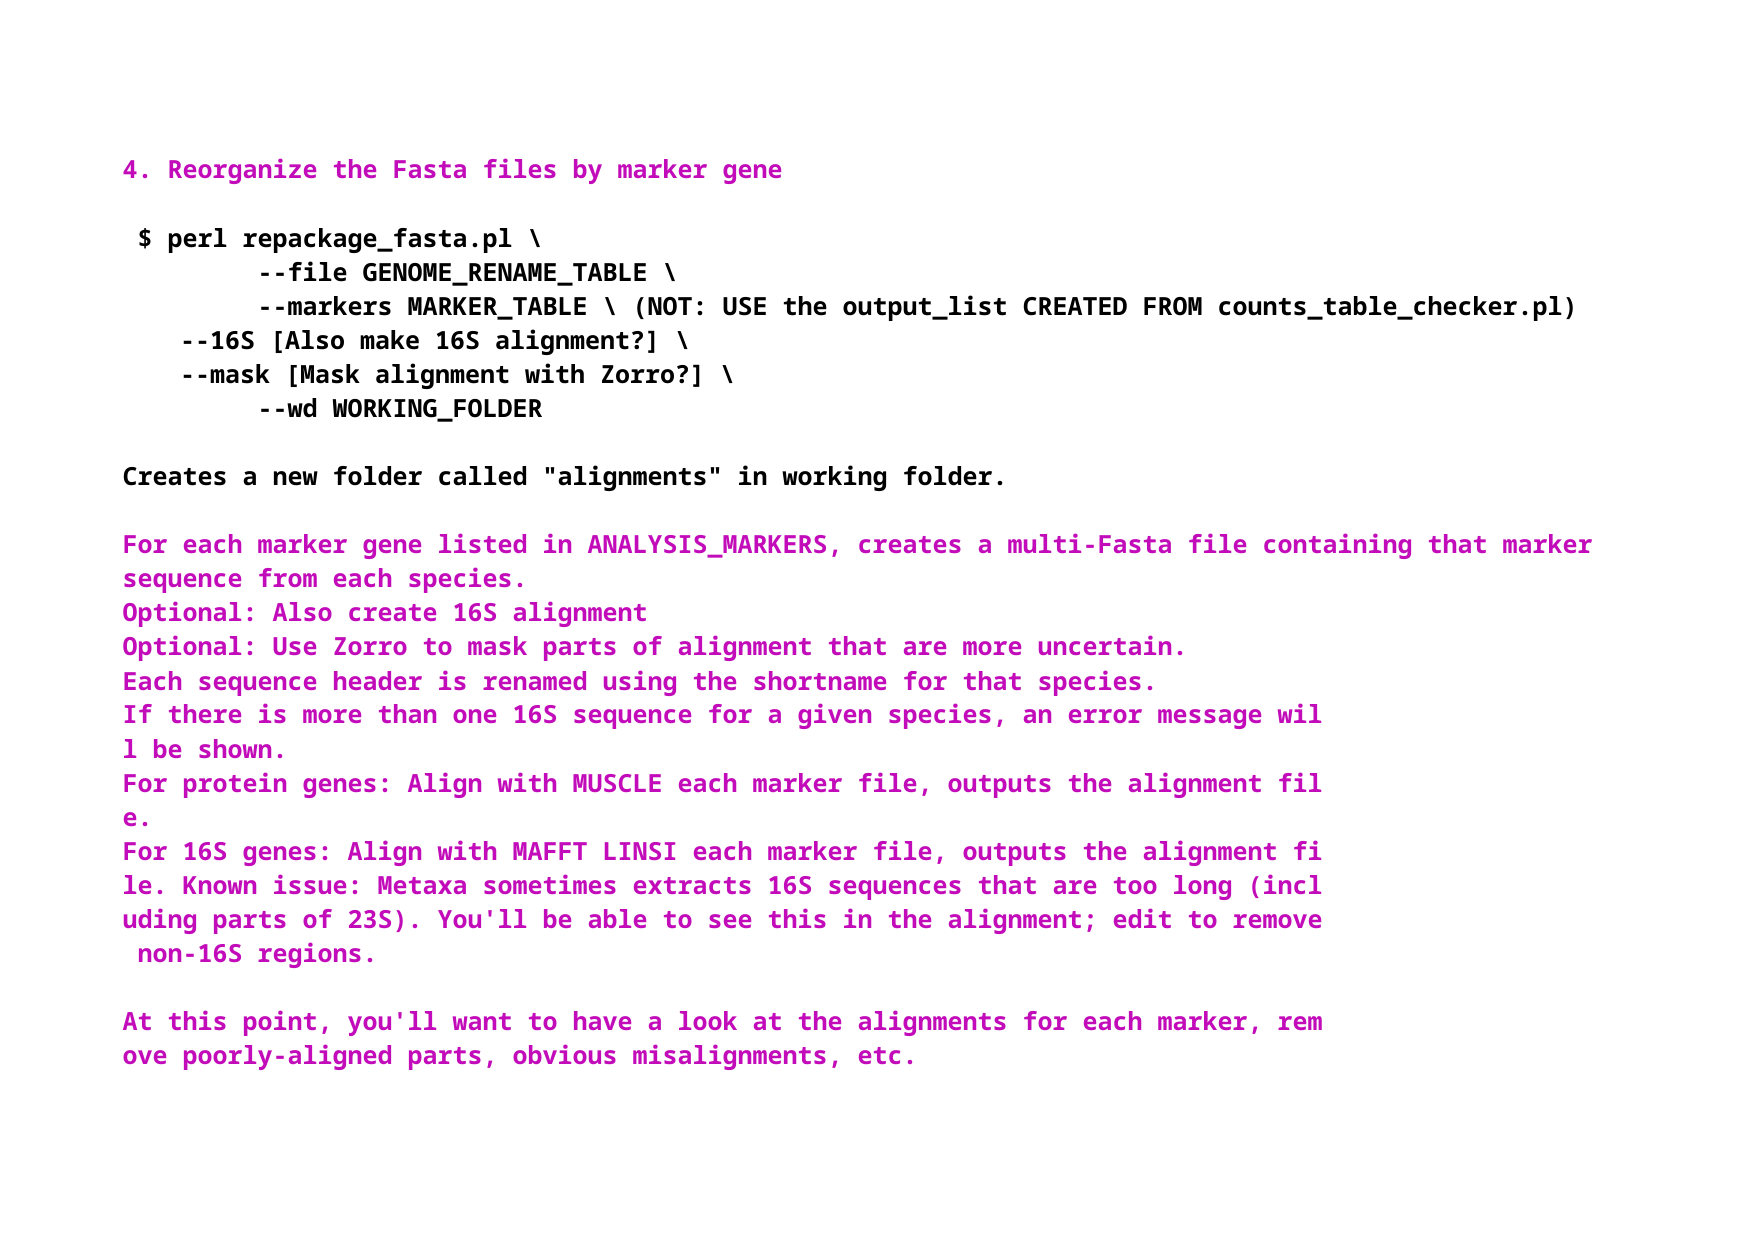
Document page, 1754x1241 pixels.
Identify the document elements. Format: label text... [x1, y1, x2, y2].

text le. Known issue: Metaxa sometimes extracts 16S sequences that are too long (incl [122, 867, 1636, 902]
text non-16S regions. [122, 936, 1636, 970]
text At this point, you'll want to have a look at the alignments for each marker, rem [122, 1004, 1636, 1038]
text If there is more than one 16S sequence for a given species, an error message wil [122, 697, 1636, 731]
text For 16S genes: Align with MAFFT LINSI each marker file, outputs the alignment fi [122, 833, 1636, 867]
text Optional: Also create 16S alignment [122, 595, 1636, 629]
text Each sequence header is renamed using the shortname for that species. [122, 663, 1636, 697]
text 4. Reorganize the Fasta files by marker gene [122, 152, 1636, 186]
text uding parts of 23S). You'll be able to see this in the alignment; edit to remove [122, 902, 1636, 936]
text l be shown. [122, 731, 1636, 765]
text Optional: Use Zorro to mask parts of alignment that are more uncertain. [122, 629, 1636, 663]
text --file GENOME_RENAME_TABLE \ [122, 254, 1636, 288]
text Creates a new folder called "alignments" in working folder. [122, 459, 1636, 493]
text --16S [Also make 16S alignment?] \ [122, 322, 1636, 357]
text --markers MARKER_TABLE \ (NOT: USE the output_list CREATED FROM counts_table_checker.pl) [122, 288, 1636, 322]
text ove poorly-aligned parts, obvious misalignments, etc. [122, 1038, 1636, 1072]
text $ perl repackage_fasta.pl \ [122, 220, 1636, 254]
text e. [122, 799, 1636, 833]
text For each marker gene listed in ANALYSIS_MARKERS, creates a multi-Fasta file containing that marker sequence from each species. [122, 527, 1636, 595]
text --wd WORKING_FOLDER [122, 391, 1636, 425]
text --mask [Mask alignment with Zorro?] \ [122, 357, 1636, 391]
text For protein genes: Align with MUSCLE each marker file, outputs the alignment fil [122, 765, 1636, 799]
